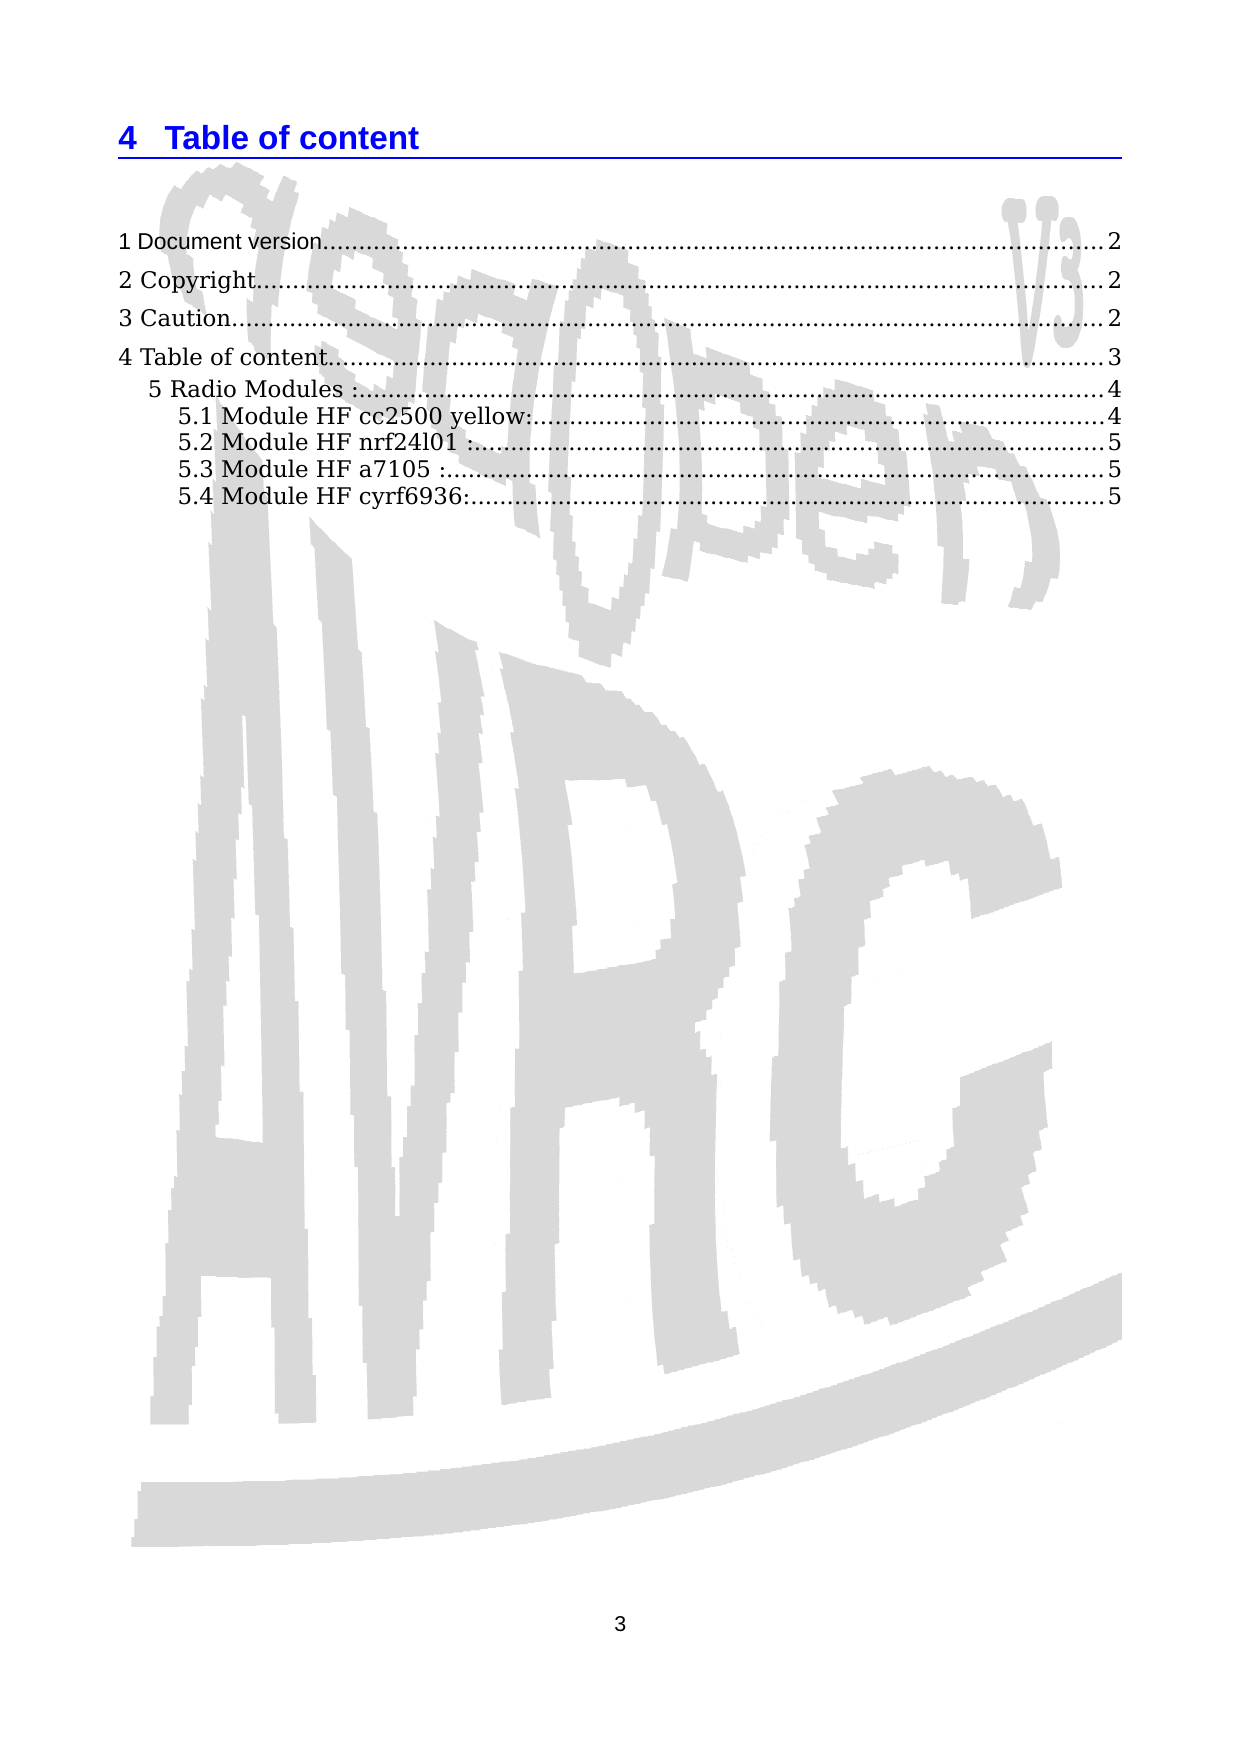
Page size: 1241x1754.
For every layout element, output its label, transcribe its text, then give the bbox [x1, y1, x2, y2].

text 5.4 Module HF cyrf6936: 5 [177, 483, 1122, 509]
text 5 Radio Modules : 4 [148, 376, 1122, 403]
text 5.3 Module HF a7105 : 5 [177, 456, 1122, 483]
text 1 Document version 2 [118, 228, 1122, 255]
text 3 Caution 2 [118, 305, 1122, 332]
text 4 Table of content 3 [118, 344, 1122, 370]
subtitle 4 Table of content [118, 118, 1122, 157]
text 5.2 Module HF nrf24l01 : 5 [177, 429, 1122, 456]
text 5.1 Module HF cc2500 yellow: 4 [177, 403, 1122, 429]
text 2 Copyright 2 [118, 267, 1122, 293]
